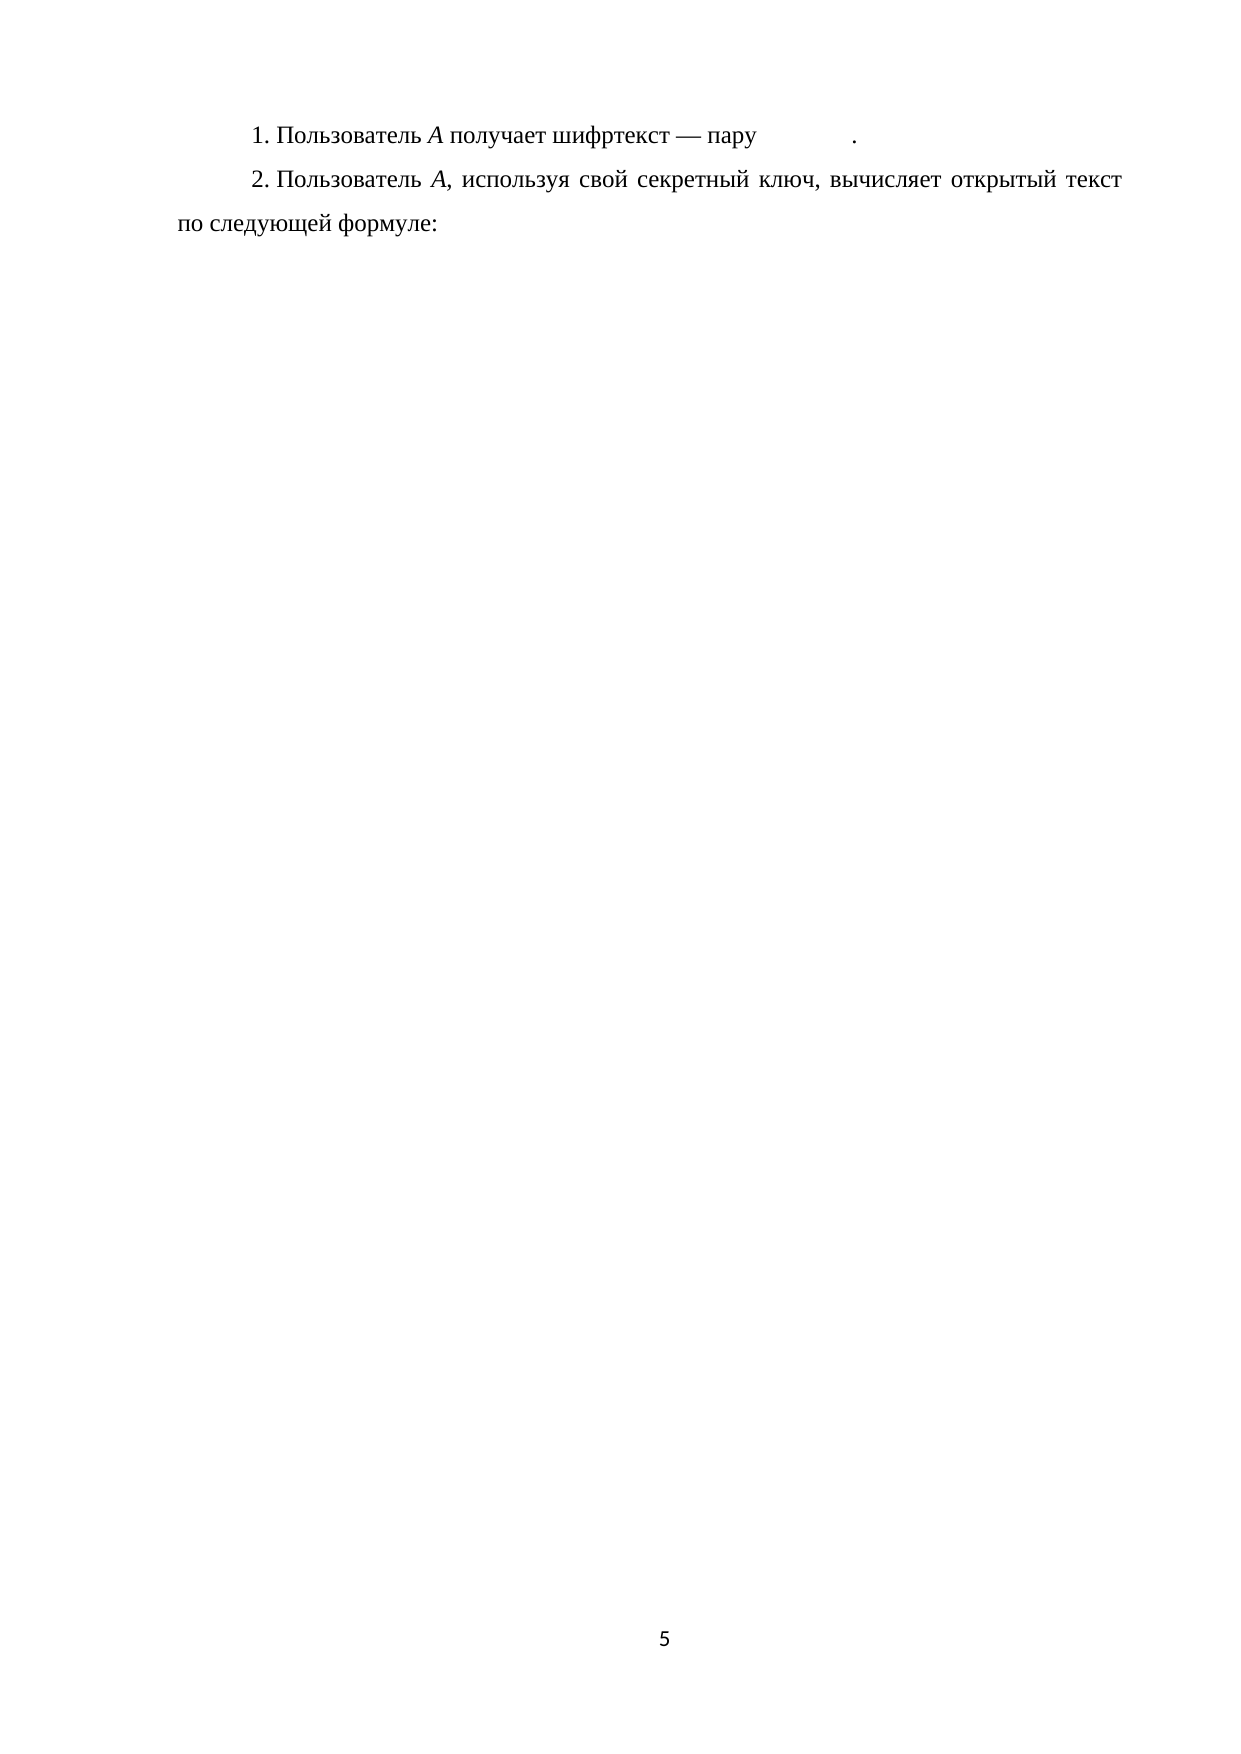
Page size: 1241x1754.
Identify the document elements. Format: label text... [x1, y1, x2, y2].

text 1. Пользователь A получает шифртекст — пару . [177, 118, 1152, 150]
text 2. Пользователь A, используя свой секретный ключ, вычисляет открытый текст по следующей формуле: [177, 164, 1152, 236]
